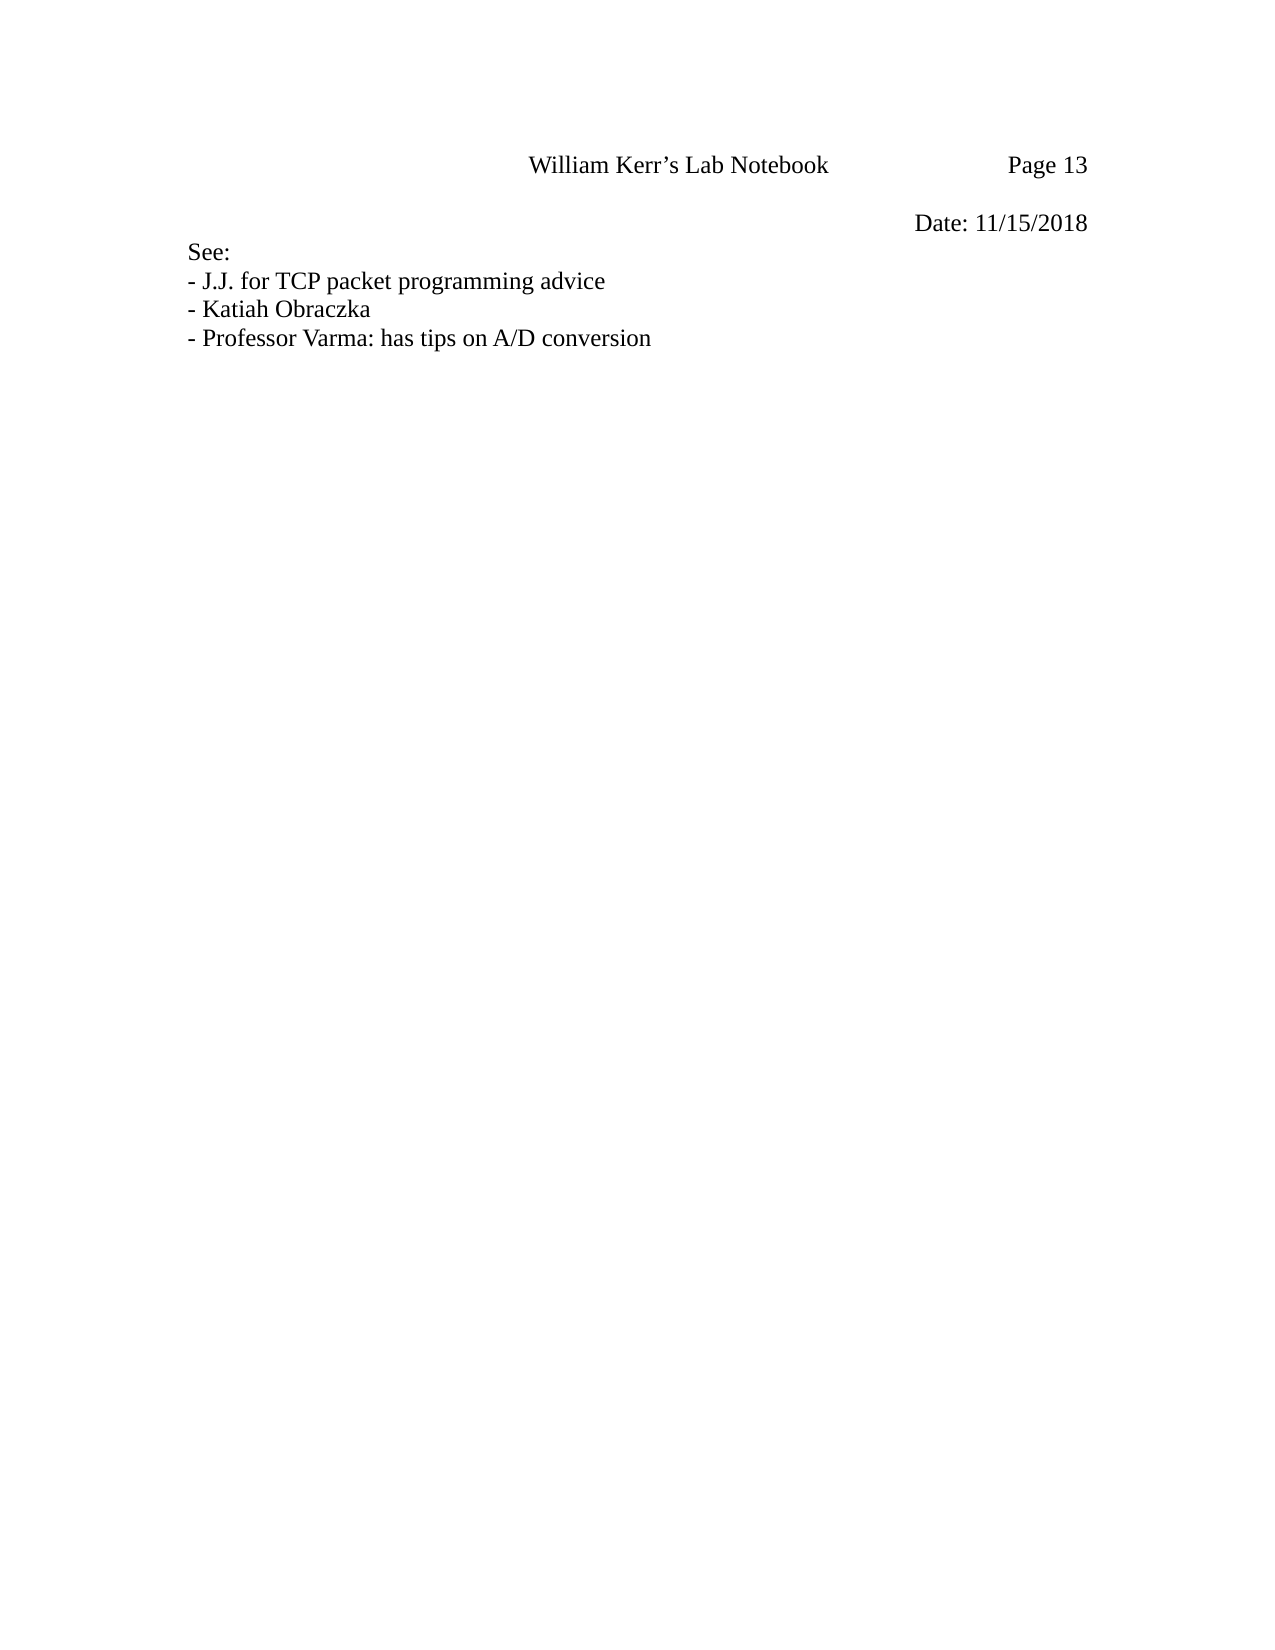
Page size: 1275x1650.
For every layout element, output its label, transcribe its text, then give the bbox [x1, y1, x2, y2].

text - J.J. for TCP packet programming advice [187, 266, 1087, 294]
text See: [187, 237, 1087, 266]
text - Katiah Obraczka [187, 294, 1087, 323]
text Date: 11/15/2018 [187, 208, 1087, 237]
text - Professor Varma: has tips on A/D conversion [187, 323, 1087, 352]
